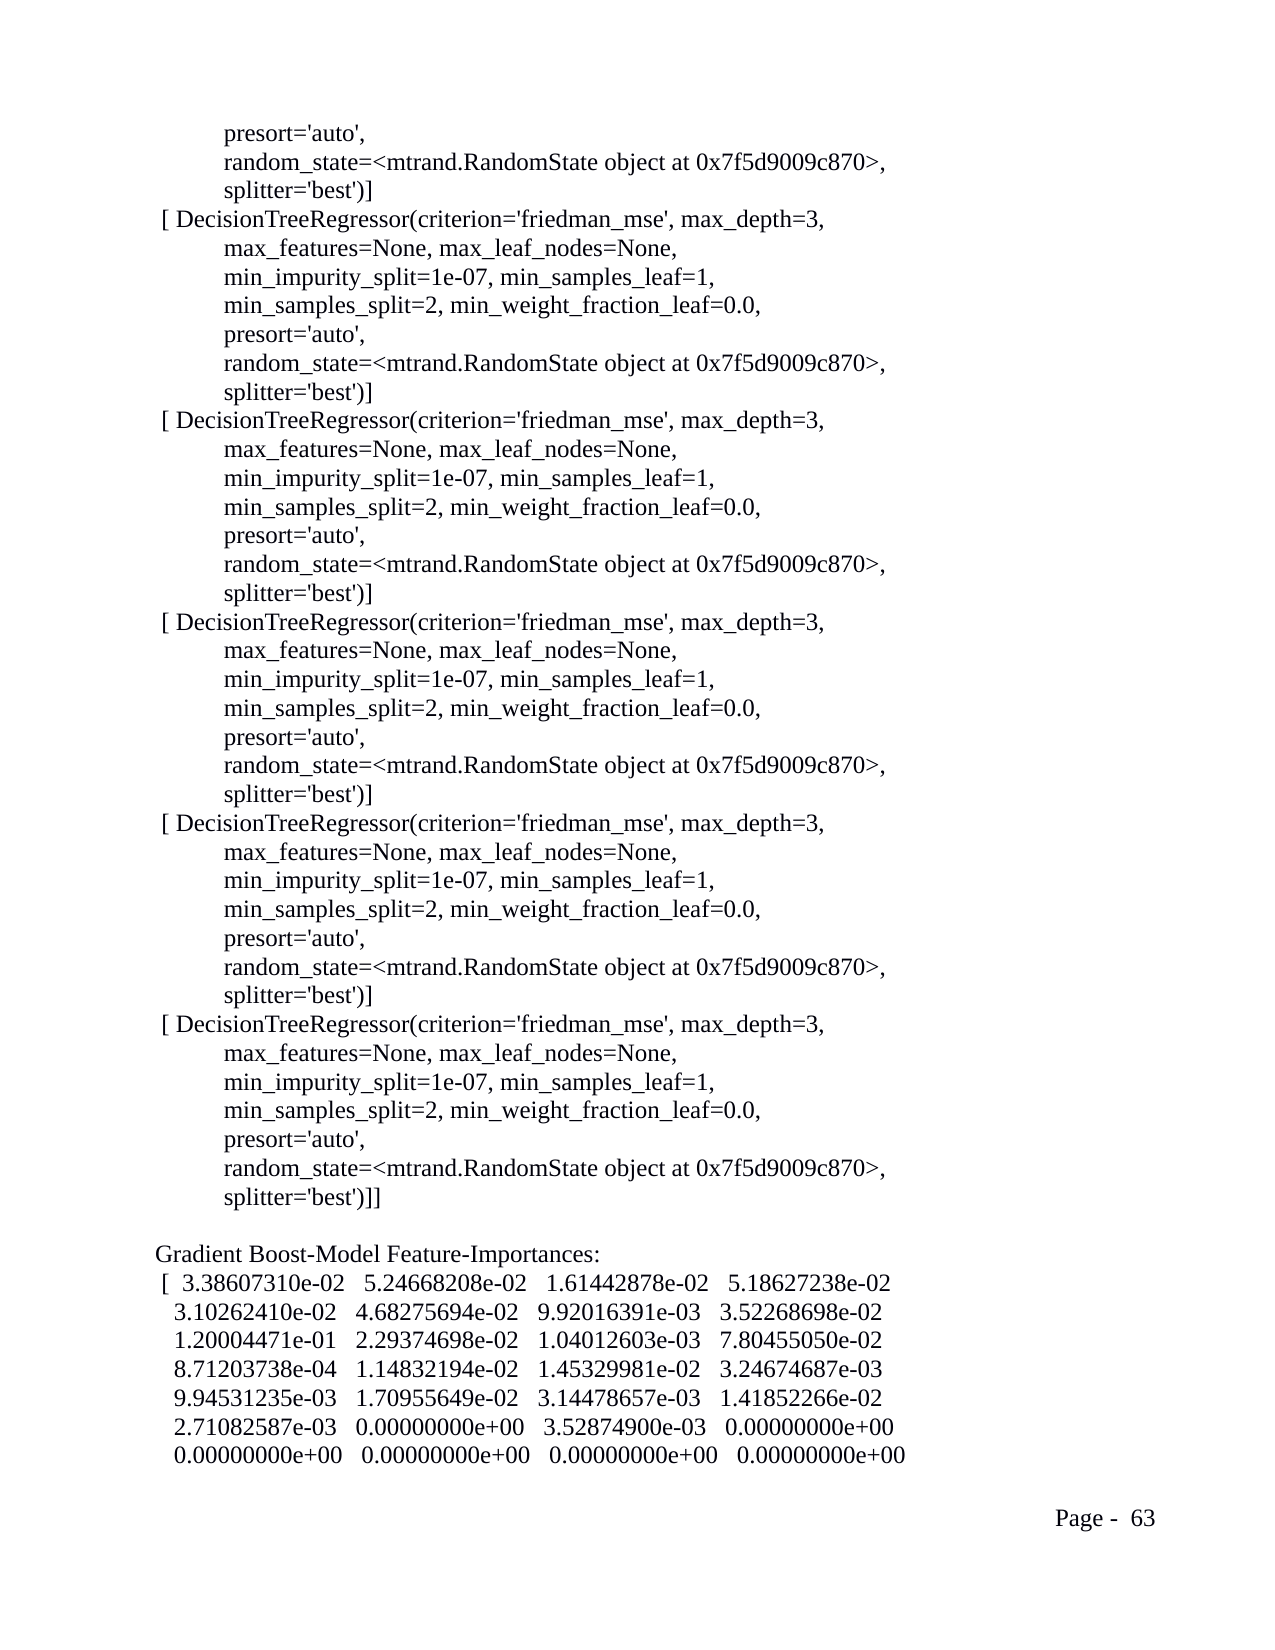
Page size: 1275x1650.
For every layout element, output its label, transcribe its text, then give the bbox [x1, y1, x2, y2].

text 9.94531235e-03 1.70955649e-02 3.14478657e-03 1.41852266e-02 [155, 1383, 1157, 1412]
text splitter='best')] [155, 578, 1157, 607]
text [ DecisionTreeRegressor(criterion='friedman_mse', max_depth=3, [155, 1009, 1157, 1038]
text splitter='best')] [155, 981, 1157, 1009]
text min_impurity_split=1e-07, min_samples_leaf=1, [155, 262, 1157, 291]
text [ 3.38607310e-02 5.24668208e-02 1.61442878e-02 5.18627238e-02 [155, 1268, 1157, 1297]
text max_features=None, max_leaf_nodes=None, [155, 434, 1157, 463]
text 1.20004471e-01 2.29374698e-02 1.04012603e-03 7.80455050e-02 [155, 1326, 1157, 1354]
text random_state=<mtrand.RandomState object at 0x7f5d9009c870>, [155, 348, 1157, 377]
text [ DecisionTreeRegressor(criterion='friedman_mse', max_depth=3, [155, 204, 1157, 233]
text [ DecisionTreeRegressor(criterion='friedman_mse', max_depth=3, [155, 808, 1157, 837]
text splitter='best')] [155, 779, 1157, 808]
text presort='auto', [155, 923, 1157, 952]
text 3.10262410e-02 4.68275694e-02 9.92016391e-03 3.52268698e-02 [155, 1297, 1157, 1326]
text min_samples_split=2, min_weight_fraction_leaf=0.0, [155, 1096, 1157, 1124]
text max_features=None, max_leaf_nodes=None, [155, 837, 1157, 866]
text random_state=<mtrand.RandomState object at 0x7f5d9009c870>, [155, 1153, 1157, 1182]
text presort='auto', [155, 1124, 1157, 1153]
text min_samples_split=2, min_weight_fraction_leaf=0.0, [155, 492, 1157, 521]
text 8.71203738e-04 1.14832194e-02 1.45329981e-02 3.24674687e-03 [155, 1354, 1157, 1383]
text min_samples_split=2, min_weight_fraction_leaf=0.0, [155, 291, 1157, 319]
text [ DecisionTreeRegressor(criterion='friedman_mse', max_depth=3, [155, 607, 1157, 636]
text min_impurity_split=1e-07, min_samples_leaf=1, [155, 463, 1157, 492]
text max_features=None, max_leaf_nodes=None, [155, 233, 1157, 262]
text [ DecisionTreeRegressor(criterion='friedman_mse', max_depth=3, [155, 406, 1157, 434]
text presort='auto', [155, 319, 1157, 348]
text random_state=<mtrand.RandomState object at 0x7f5d9009c870>, [155, 147, 1157, 176]
text random_state=<mtrand.RandomState object at 0x7f5d9009c870>, [155, 549, 1157, 578]
text splitter='best')]] [155, 1182, 1157, 1211]
text 2.71082587e-03 0.00000000e+00 3.52874900e-03 0.00000000e+00 [155, 1412, 1157, 1441]
text min_samples_split=2, min_weight_fraction_leaf=0.0, [155, 693, 1157, 722]
text 0.00000000e+00 0.00000000e+00 0.00000000e+00 0.00000000e+00 [155, 1441, 1157, 1469]
text splitter='best')] [155, 377, 1157, 406]
text min_impurity_split=1e-07, min_samples_leaf=1, [155, 664, 1157, 693]
text Gradient Boost-Model Feature-Importances: [155, 1239, 1157, 1268]
text presort='auto', [155, 521, 1157, 549]
text splitter='best')] [155, 176, 1157, 204]
text random_state=<mtrand.RandomState object at 0x7f5d9009c870>, [155, 952, 1157, 981]
text presort='auto', [155, 118, 1157, 147]
text max_features=None, max_leaf_nodes=None, [155, 1038, 1157, 1067]
text random_state=<mtrand.RandomState object at 0x7f5d9009c870>, [155, 751, 1157, 779]
text min_impurity_split=1e-07, min_samples_leaf=1, [155, 866, 1157, 894]
text min_samples_split=2, min_weight_fraction_leaf=0.0, [155, 894, 1157, 923]
text max_features=None, max_leaf_nodes=None, [155, 636, 1157, 664]
text min_impurity_split=1e-07, min_samples_leaf=1, [155, 1067, 1157, 1096]
text presort='auto', [155, 722, 1157, 751]
